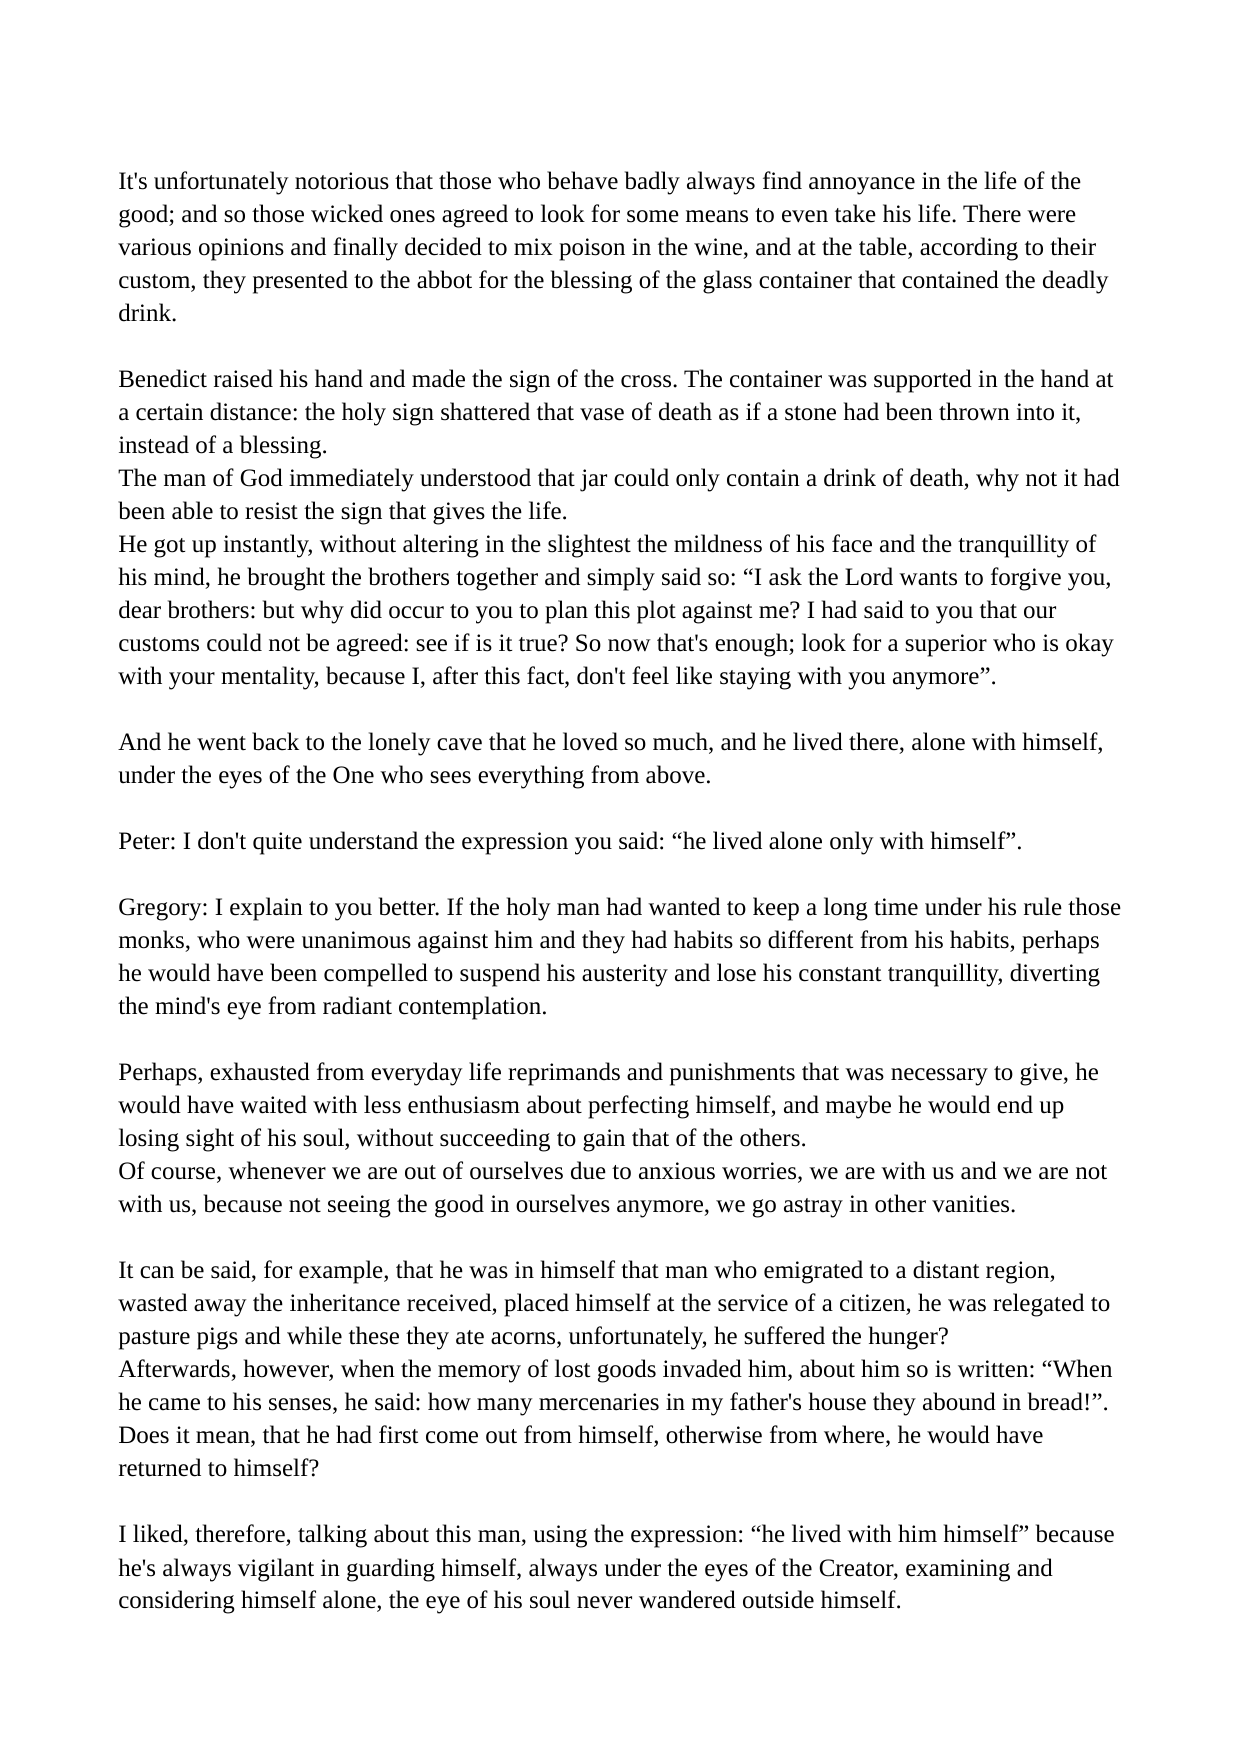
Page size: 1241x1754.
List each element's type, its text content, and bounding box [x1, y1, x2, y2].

text It's unfortunately notorious that those who behave badly always find annoyance in the life of the good; and so those wicked ones agreed to look for some means to even take his life. There were various opinions and finally decided to mix poison in the wine, and at the table, according to their custom, they presented to the abbot for the blessing of the glass container that contained the deadly drink. Benedict raised his hand and made the sign of the cross. The container was supported in the hand at a certain distance: the holy sign shattered that vase of death as if a stone had been thrown into it, instead of a blessing. The man of God immediately understood that jar could only contain a drink of death, why not it had been able to resist the sign that gives the life. He got up instantly, without altering in the slightest the mildness of his face and the tranquillity of his mind, he brought the brothers together and simply said so: “I ask the Lord wants to forgive you, dear brothers: but why did occur to you to plan this plot against me? I had said to you that our customs could not be agreed: see if is it true? So now that's enough; look for a superior who is okay with your mentality, because I, after this fact, don't feel like staying with you anymore”. And he went back to the lonely cave that he loved so much, and he lived there, alone with himself, under the eyes of the One who sees everything from above. Peter: I don't quite understand the expression you said: “he lived alone only with himself”. Gregory: I explain to you better. If the holy man had wanted to keep a long time under his rule those monks, who were unanimous against him and they had habits so different from his habits, perhaps he would have been compelled to suspend his austerity and lose his constant tranquillity, diverting the mind's eye from radiant contemplation. Perhaps, exhausted from everyday life reprimands and punishments that was necessary to give, he would have waited with less enthusiasm about perfecting himself, and maybe he would end up losing sight of his soul, without succeeding to gain that of the others. Of course, whenever we are out of ourselves due to anxious worries, we are with us and we are not with us, because not seeing the good in ourselves anymore, we go astray in other vanities. It can be said, for example, that he was in himself that man who emigrated to a distant region, wasted away the inheritance received, placed himself at the service of a citizen, he was relegated to pasture pigs and while these they ate acorns, unfortunately, he suffered the hunger? Afterwards, however, when the memory of lost goods invaded him, about him so is written: “When he came to his senses, he said: how many mercenaries in my father's house they abound in bread!”. Does it mean, that he had first come out from himself, otherwise from where, he would have returned to himself? I liked, therefore, talking about this man, using the expression: “he lived with him himself” because he's always vigilant in guarding himself, always under the eyes of the Creator, examining and considering himself alone, the eye of his soul never wandered outside himself. [118, 166, 1122, 1614]
